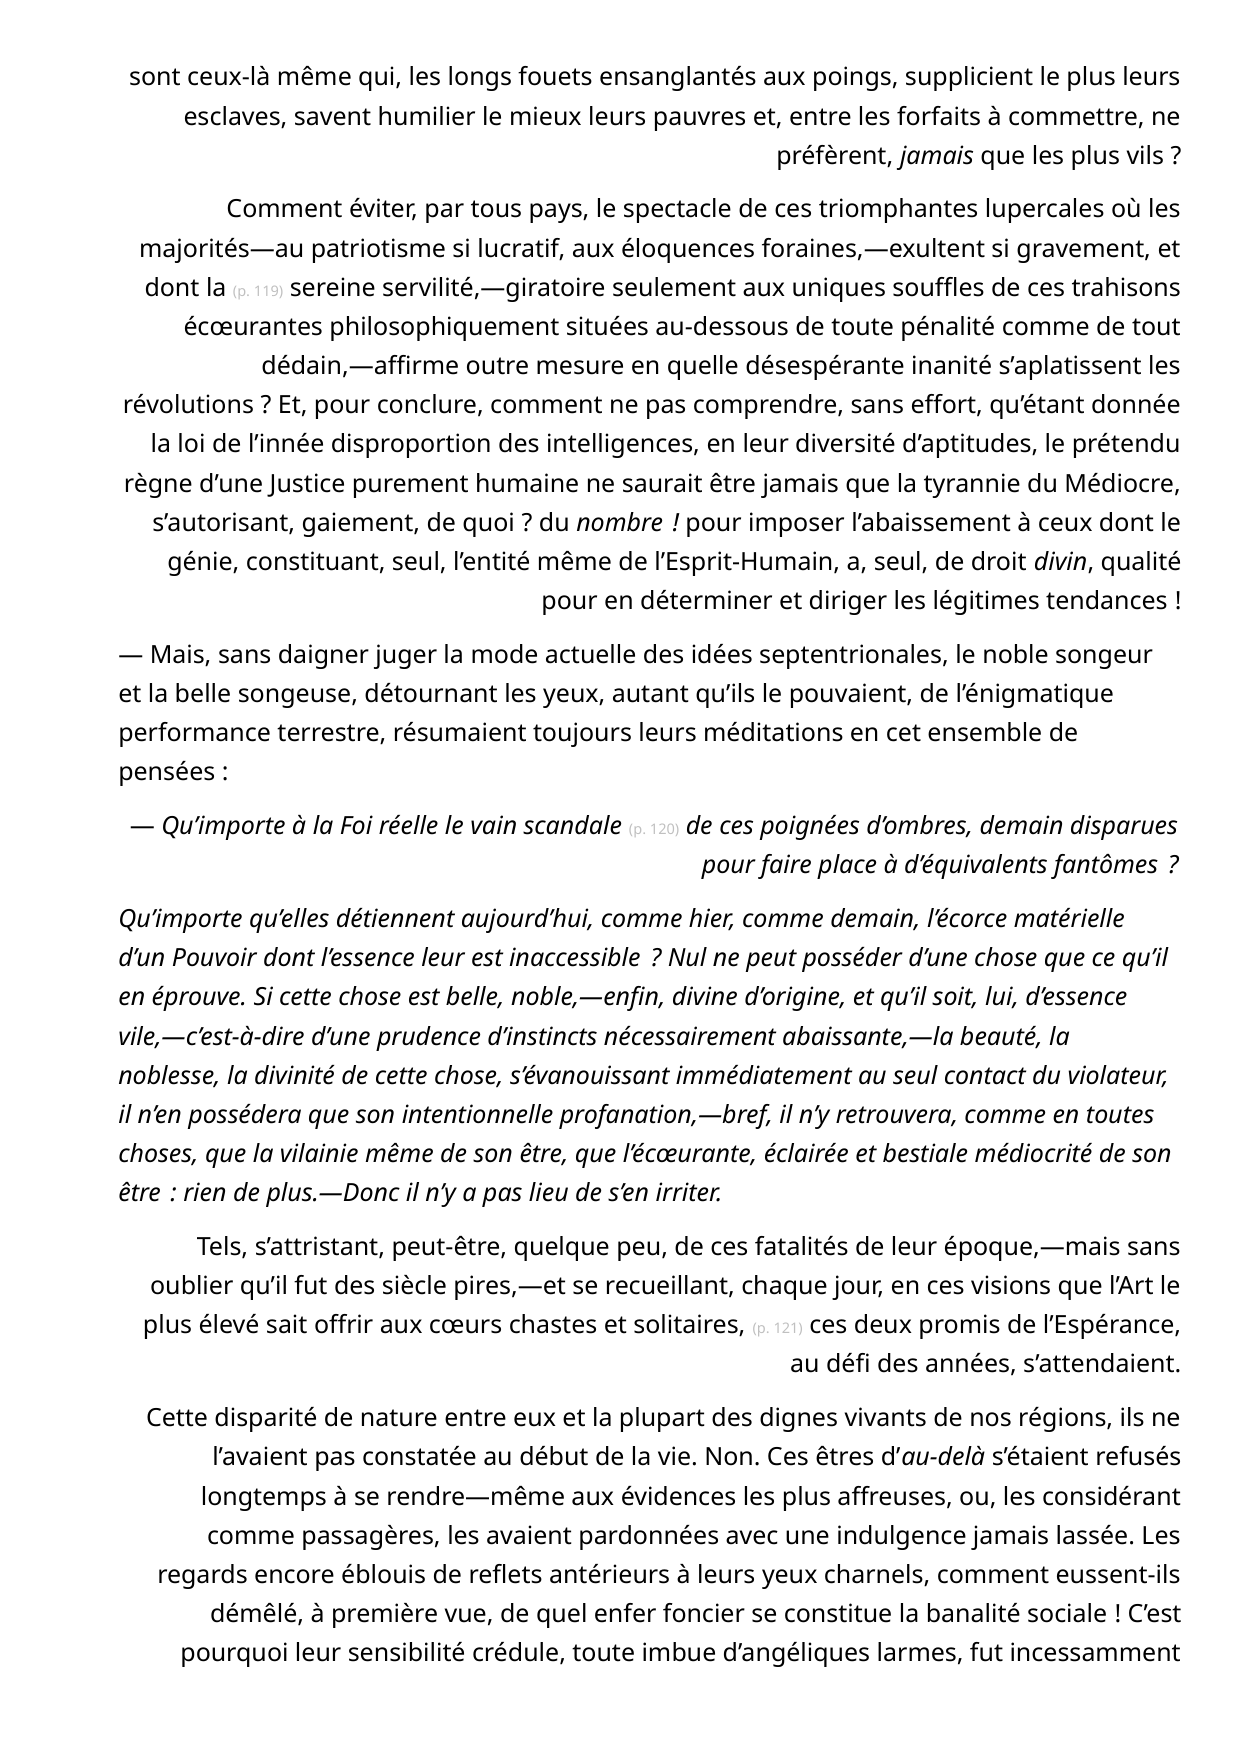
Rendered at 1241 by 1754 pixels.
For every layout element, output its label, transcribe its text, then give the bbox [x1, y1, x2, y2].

text Tels, s’attristant, peut-être, quelque peu, de ces fatalités de leur époque,—mais sans oublier qu’il fut des siècle pires,—et se recueillant, chaque jour, en ces visions que l’Art le plus élevé sait offrir aux cœurs chastes et solitaires, (p. 121) ces deux promis de l’Espérance, au défi des années, s’attendaient. [118, 1229, 1181, 1380]
text — Mais, sans daigner juger la mode actuelle des idées septentrionales, le noble songeur et la belle songeuse, détournant les yeux, autant qu’ils le pouvaient, de l’énigmatique performance terrestre, résumaient toujours leurs méditations en cet ensemble de pensées : [118, 637, 1181, 788]
text Comment éviter, par tous pays, le spectacle de ces triomphantes lupercales où les majorités—au patriotisme si lucratif, aux éloquences foraines,—exultent si gravement, et dont la (p. 119) sereine servilité,—giratoire seulement aux uniques souffles de ces trahisons écœurantes philosophiquement situées au-dessous de toute pénalité comme de tout dédain,—affirme outre mesure en quelle désespérante inanité s’aplatissent les révolutions ? Et, pour conclure, comment ne pas comprendre, sans effort, qu’étant donnée la loi de l’innée disproportion des intelligences, en leur diversité d’aptitudes, le prétendu règne d’une Justice purement humaine ne saurait être jamais que la tyrannie du Médiocre, s’autorisant, gaiement, de quoi ? du nombre ! pour imposer l’abaissement à ceux dont le génie, constituant, seul, l’entité même de l’Esprit-Humain, a, seul, de droit divin, qualité pour en déterminer et diriger les légitimes tendances ! [118, 191, 1181, 617]
text Qu’importe qu’elles détiennent aujourd’hui, comme hier, comme demain, l’écorce matérielle d’un Pouvoir dont l’essence leur est inaccessible ? Nul ne peut posséder d’une chose que ce qu’il en éprouve. Si cette chose est belle, noble,—enfin, divine d’origine, et qu’il soit, lui, d’essence vile,—c’est-à-dire d’une prudence d’instincts nécessairement abaissante,—la beauté, la noblesse, la divinité de cette chose, s’évanouissant immédiatement au seul contact du violateur, il n’en possédera que son intentionnelle profanation,—bref, il n’y retrouvera, comme en toutes choses, que la vilainie même de son être, que l’écœurante, éclairée et bestiale médiocrité de son être : rien de plus.—Donc il n’y a pas lieu de s’en irriter. [118, 901, 1181, 1209]
text — Qu’importe à la Foi réelle le vain scandale (p. 120) de ces poignées d’ombres, demain disparues pour faire place à d’équivalents fantômes ? [118, 808, 1181, 881]
text Cette disparité de nature entre eux et la plupart des dignes vivants de nos régions, ils ne l’avaient pas constatée au début de la vie. Non. Ces êtres d’au-delà s’étaient refusés longtemps à se rendre—même aux évidences les plus affreuses, ou, les considérant comme passagères, les avaient pardonnées avec une indulgence jamais lassée. Les regards encore éblouis de reflets antérieurs à leurs yeux charnels, comment eussent-ils démêlé, à première vue, de quel enfer foncier se constitue la banalité sociale ! C’est pourquoi leur sensibilité crédule, toute imbue d’angéliques larmes, fut incessamment [118, 1400, 1181, 1669]
text sont ceux-là même qui, les longs fouets ensanglantés aux poings, supplicient le plus leurs esclaves, savent humilier le mieux leurs pauvres et, entre les forfaits à commettre, ne préfèrent, jamais que les plus vils ? [118, 59, 1181, 171]
